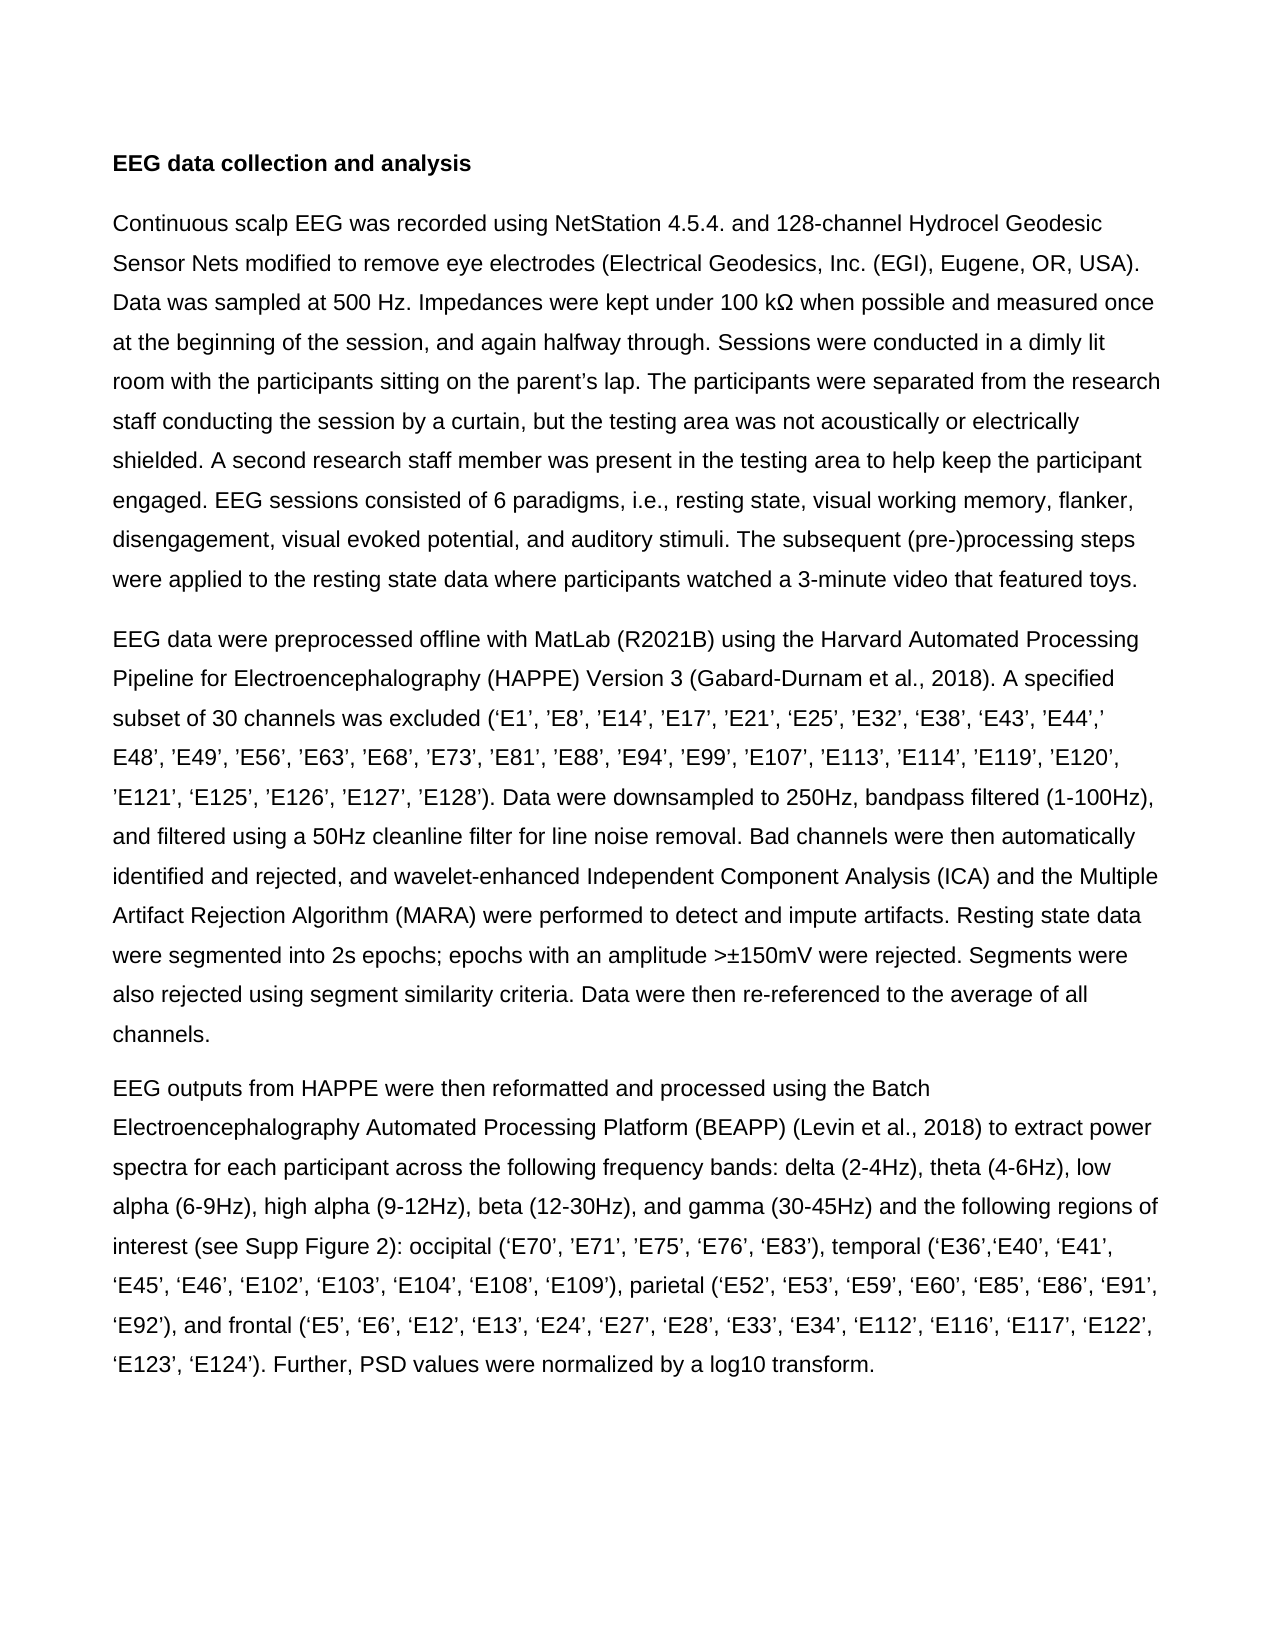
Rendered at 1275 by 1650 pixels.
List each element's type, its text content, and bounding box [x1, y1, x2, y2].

text EEG outputs from HAPPE were then reformatted and processed using the Batch Electroencephalography Automated Processing Platform (BEAPP) (Levin et al., 2018) to extract power spectra for each participant across the following frequency bands: delta (2-4Hz), theta (4-6Hz), low alpha (6-9Hz), high alpha (9-12Hz), beta (12-30Hz), and gamma (30-45Hz) and the following regions of interest (see Supp Figure 2): occipital (‘E70’, ’E71’, ’E75’, ‘E76’, ‘E83’), temporal (‘E36’,‘E40’, ‘E41’, ‘E45’, ‘E46’, ‘E102’, ‘E103’, ‘E104’, ‘E108’, ‘E109’), parietal (‘E52’, ‘E53’, ‘E59’, ‘E60’, ‘E85’, ‘E86’, ‘E91’, ‘E92’), and frontal (‘E5’, ‘E6’, ‘E12’, ‘E13’, ‘E24’, ‘E27’, ‘E28’, ‘E33’, ‘E34’, ‘E112’, ‘E116’, ‘E117’, ‘E122’, ‘E123’, ‘E124’). Further, PSD values were normalized by a log10 transform. [112, 1075, 1162, 1377]
text EEG data were preprocessed offline with MatLab (R2021B) using the Harvard Automated Processing Pipeline for Electroencephalography (HAPPE) Version 3 (Gabard-Durnam et al., 2018). A specified subset of 30 channels was excluded (‘E1’, ’E8’, ’E14’, ’E17’, ’E21’, ‘E25’, ’E32’, ‘E38’, ‘E43’, ’E44’,’ E48’, ’E49’, ’E56’, ’E63’, ’E68’, ’E73’, ’E81’, ’E88’, ’E94’, ’E99’, ’E107’, ’E113’, ’E114’, ’E119’, ’E120’, ’E121’, ‘E125’, ’E126’, ’E127’, ’E128’). Data were downsampled to 250Hz, bandpass filtered (1-100Hz), and filtered using a 50Hz cleanline filter for line noise removal. Bad channels were then automatically identified and rejected, and wavelet-enhanced Independent Component Analysis (ICA) and the Multiple Artifact Rejection Algorithm (MARA) were performed to detect and impute artifacts. Resting state data were segmented into 2s epochs; epochs with an amplitude >±150mV were rejected. Segments were also rejected using segment similarity criteria. Data were then re-referenced to the average of all channels. [112, 626, 1162, 1047]
subtitle EEG data collection and analysis [112, 150, 1162, 176]
text Continuous scalp EEG was recorded using NetStation 4.5.4. and 128-channel Hydrocel Geodesic Sensor Nets modified to remove eye electrodes (Electrical Geodesics, Inc. (EGI), Eugene, OR, USA). Data was sampled at 500 Hz. Impedances were kept under 100 kΩ when possible and measured once at the beginning of the session, and again halfway through. Sessions were conducted in a dimly lit room with the participants sitting on the parent’s lap. The participants were separated from the research staff conducting the session by a curtain, but the testing area was not acoustically or electrically shielded. A second research staff member was present in the testing area to help keep the participant engaged. EEG sessions consisted of 6 paradigms, i.e., resting state, visual working memory, flanker, disengagement, visual evoked potential, and auditory stimuli. The subsequent (pre-)processing steps were applied to the resting state data where participants watched a 3-minute video that featured toys. [112, 210, 1162, 592]
